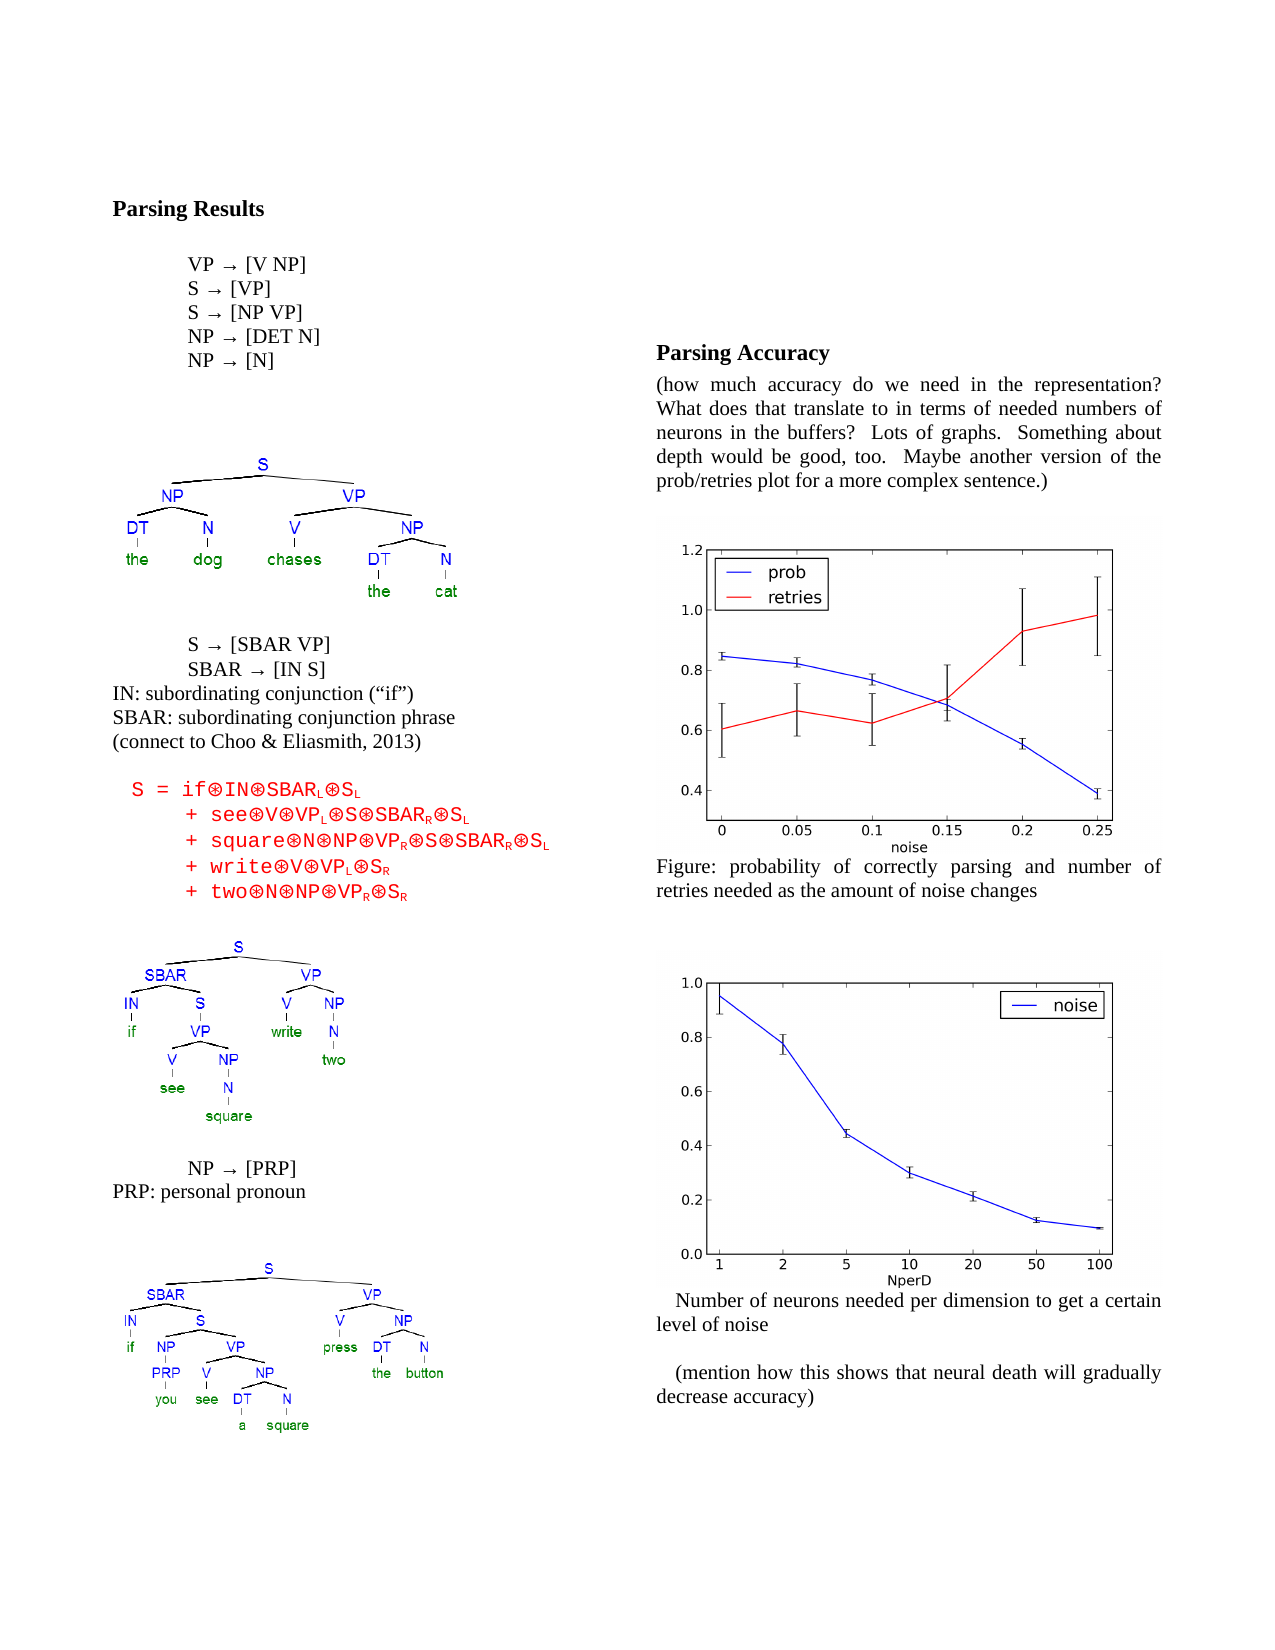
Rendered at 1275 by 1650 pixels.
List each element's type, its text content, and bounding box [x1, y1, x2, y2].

text NP → [PRP] [112, 1155, 619, 1179]
text Number of neurons needed per dimension to get a certain level of noise [656, 1288, 1162, 1336]
text S → [NP VP] [112, 300, 619, 324]
text SBAR: subordinating conjunction phrase [112, 704, 619, 729]
text Figure: probability of correctly parsing and number of retries needed as the amount of noise changes [656, 854, 1162, 902]
picture [656, 950, 1163, 1288]
text VP → [V NP] [112, 252, 619, 276]
text IN: subordinating conjunction (“if”) [112, 681, 619, 704]
subtitle Parsing Accuracy [656, 339, 1162, 366]
subtitle Parsing Results [112, 195, 619, 221]
text PRP: personal pronoun [112, 1179, 619, 1203]
text NP → [DET N] [112, 324, 619, 348]
picture [112, 1251, 454, 1440]
text SBAR → [IN S] [112, 656, 619, 681]
picture [112, 444, 471, 609]
text (connect to Choo & Eliasmith, 2013) [112, 729, 619, 753]
picture [112, 928, 358, 1132]
text S → [SBAR VP] [112, 632, 619, 656]
text + write⊛V⊛VPL⊛SR + two⊛N⊛NP⊛VPR⊛SR [112, 854, 619, 905]
text S → [VP] [112, 276, 619, 300]
text NP → [N] [112, 348, 619, 372]
text (how much accuracy do we need in the representation? What does that translate to in terms of needed numbers of neurons in the buffers? Lots of graphs. Something about depth would be good, too. Maybe another version of the prob/retries plot for a more complex sentence.) [656, 372, 1162, 492]
text S = if⊛IN⊛SBARL⊛SL + see⊛V⊛VPL⊛S⊛SBARR⊛SL + square⊛N⊛NP⊛VPR⊛S⊛SBARR⊛SL [112, 777, 619, 854]
text (mention how this shows that neural death will gradually decrease accuracy) [656, 1360, 1162, 1408]
picture [656, 516, 1163, 854]
